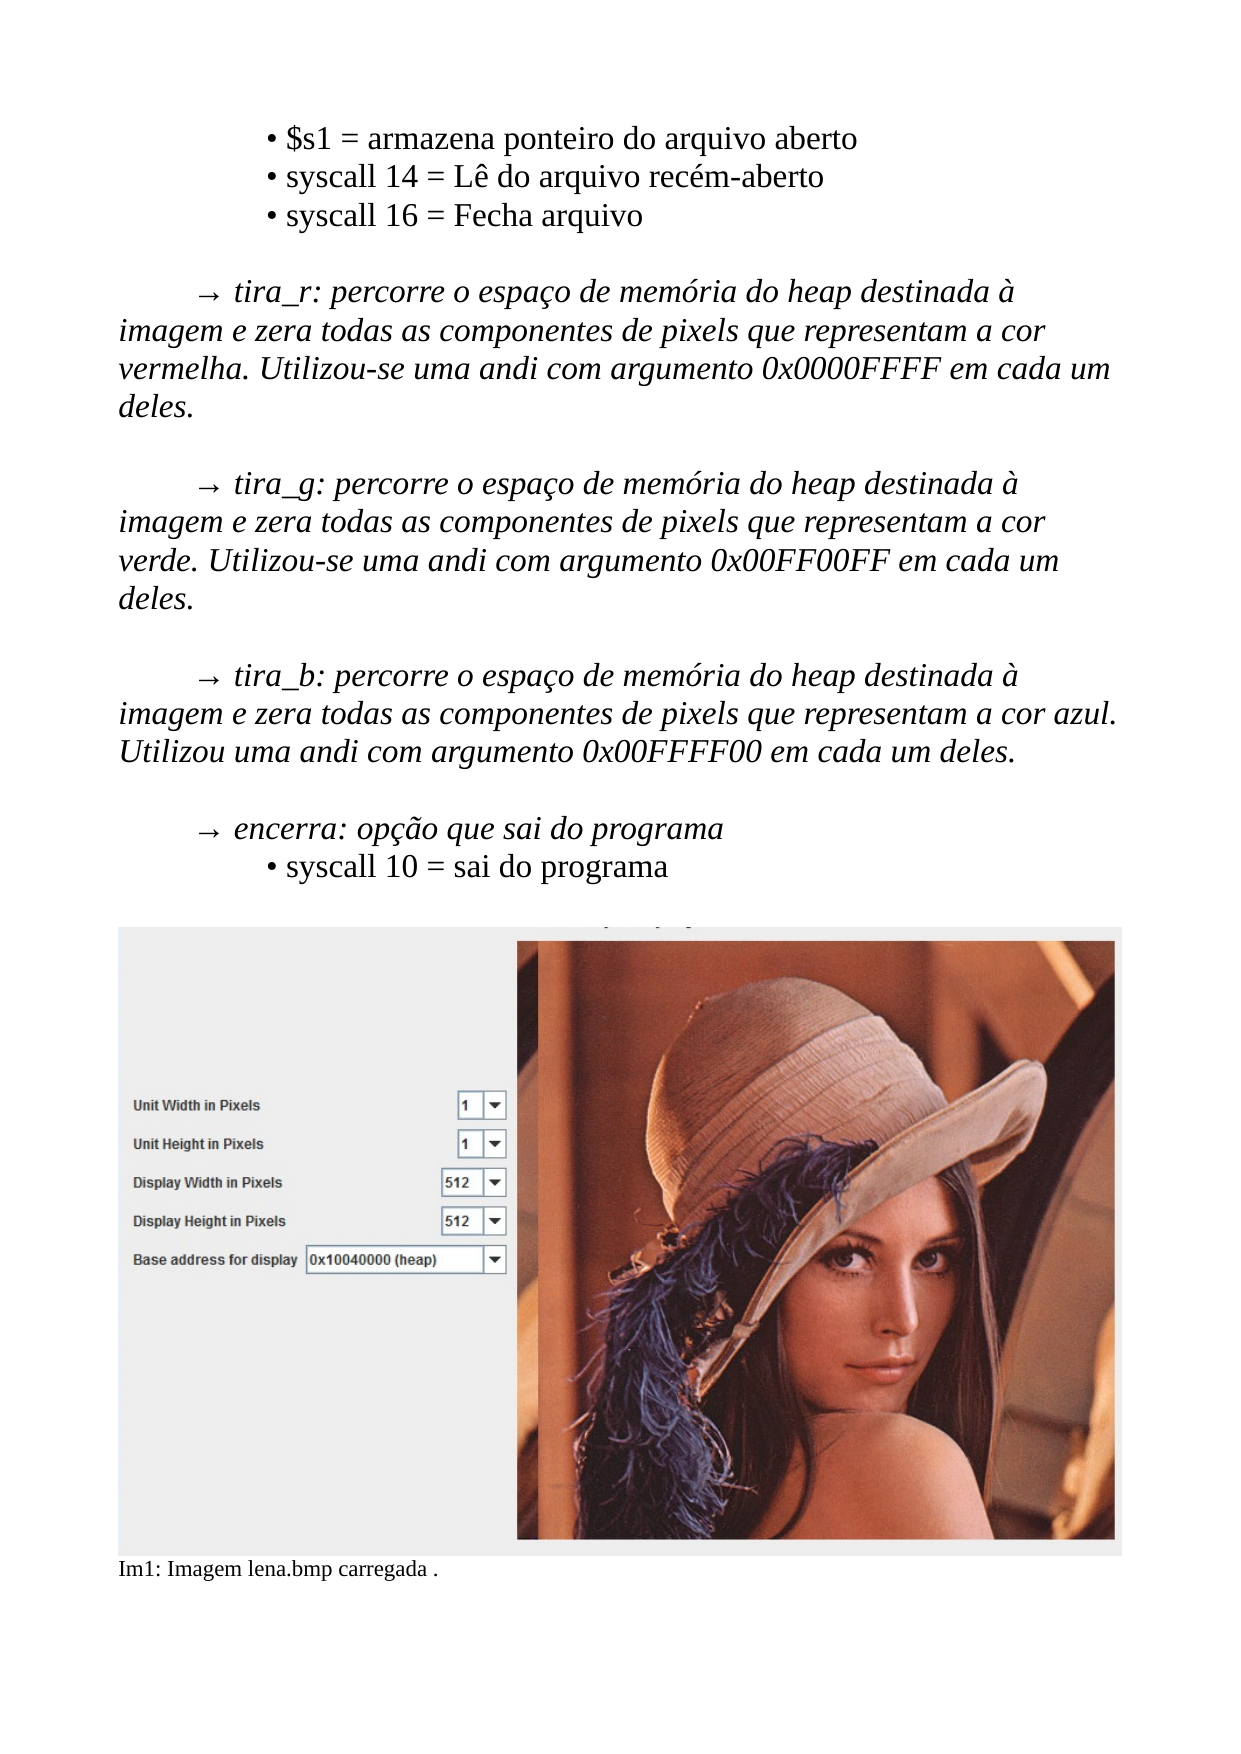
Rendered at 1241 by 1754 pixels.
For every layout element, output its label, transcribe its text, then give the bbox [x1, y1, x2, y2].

text → tira_b: percorre o espaço de memória do heap destinada à imagem e zera todas as componentes de pixels que representam a cor azul. Utilizou uma andi com argumento 0x00FFFF00 em cada um deles. [118, 655, 1122, 770]
text → tira_r: percorre o espaço de memória do heap destinada à imagem e zera todas as componentes de pixels que representam a cor vermelha. Utilizou-se uma andi com argumento 0x0000FFFF em cada um deles. [118, 271, 1122, 425]
text → encerra: opção que sai do programa [118, 808, 1122, 846]
picture [118, 927, 1123, 1556]
text • syscall 16 = Fecha arquivo [118, 195, 1122, 233]
text → tira_g: percorre o espaço de memória do heap destinada à imagem e zera todas as componentes de pixels que representam a cor verde. Utilizou-se uma andi com argumento 0x00FF00FF em cada um deles. [118, 463, 1122, 616]
text • syscall 14 = Lê do arquivo recém-aberto [118, 156, 1122, 195]
text • $s1 = armazena ponteiro do arquivo aberto [118, 118, 1122, 156]
text Im1: Imagem lena.bmp carregada . [118, 1556, 1122, 1582]
text • syscall 10 = sai do programa [118, 846, 1122, 885]
